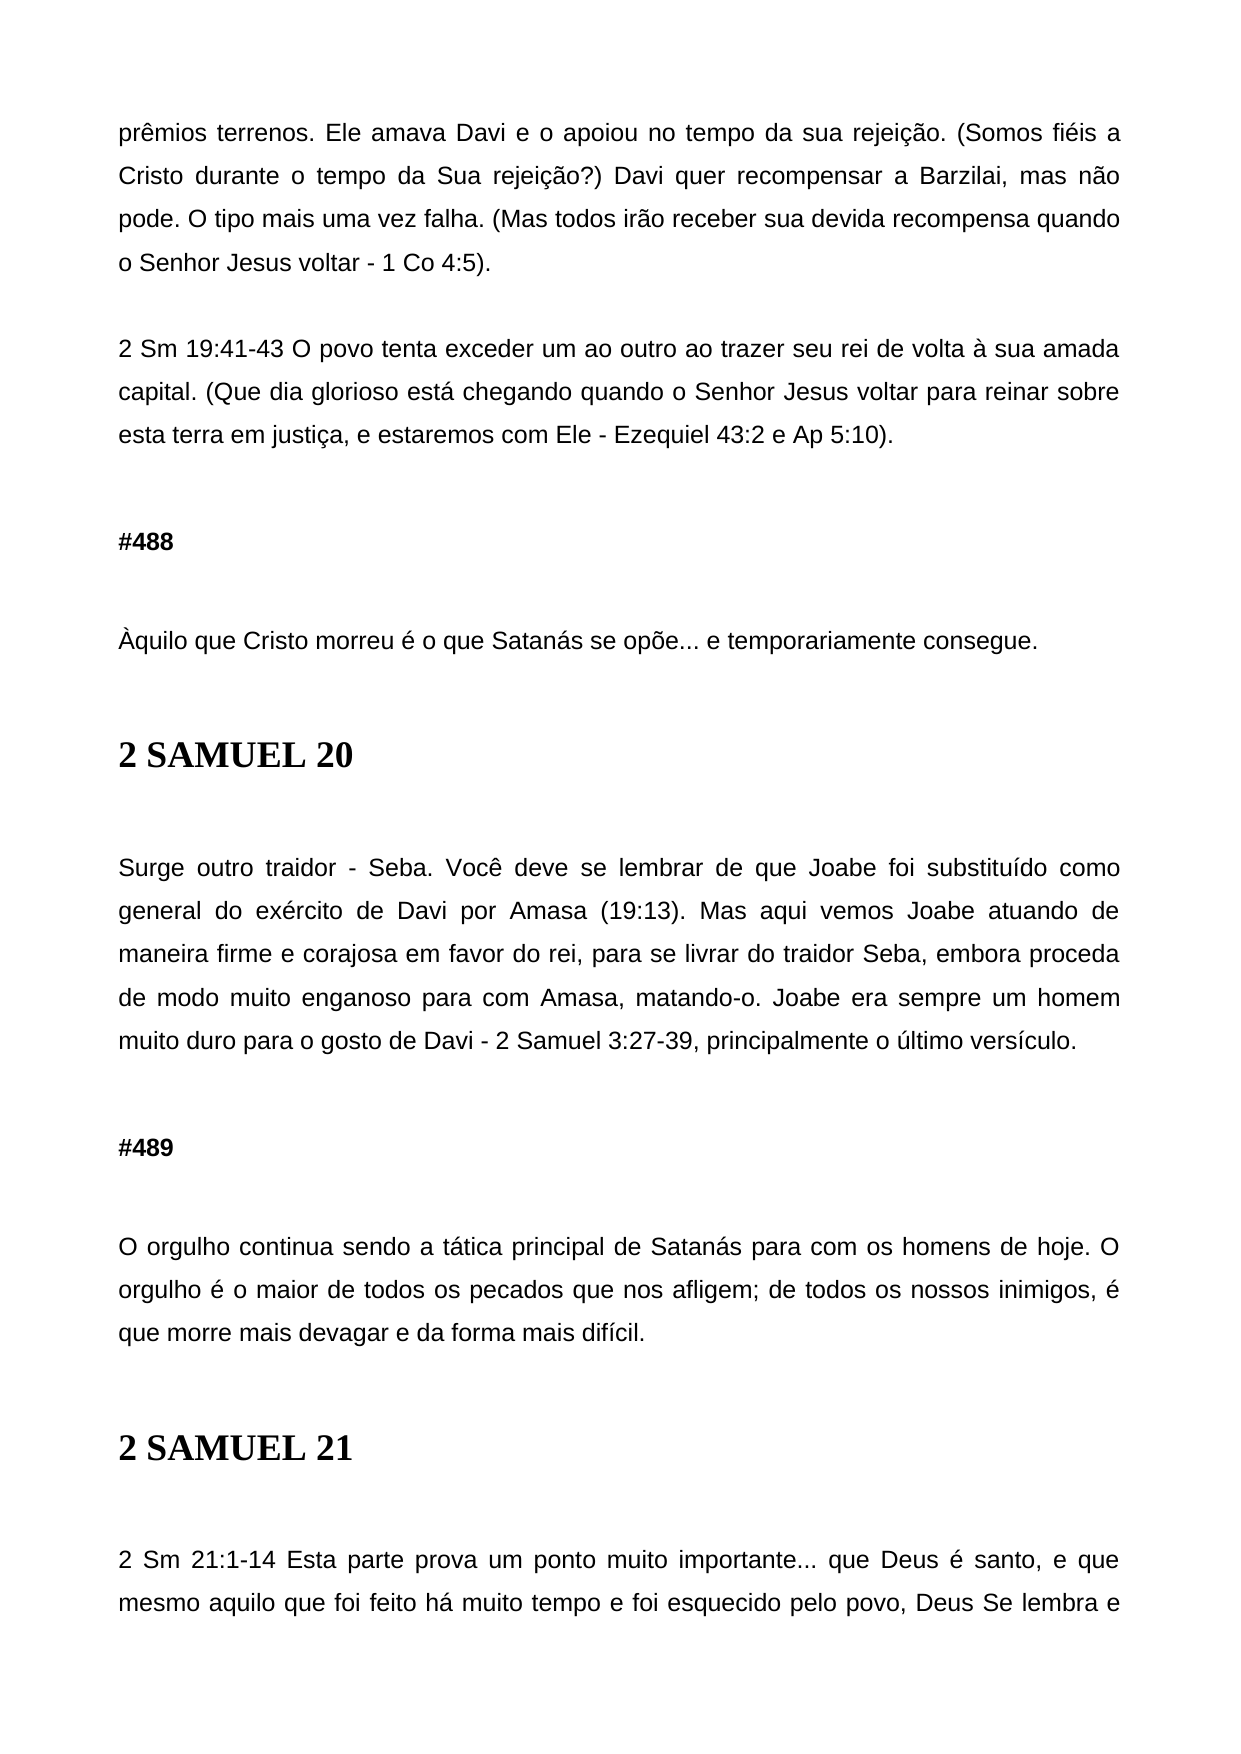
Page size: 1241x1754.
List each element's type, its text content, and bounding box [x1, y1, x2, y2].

text Àquilo que Cristo morreu é o que Satanás se opõe... e temporariamente consegue. [118, 626, 1122, 654]
subtitle #489 [118, 1133, 1122, 1162]
text 2 Sm 19:41-43 O povo tenta exceder um ao outro ao trazer seu rei de volta à sua amada capital. (Que dia glorioso está chegando quando o Senhor Jesus voltar para reinar sobre esta terra em justiça, e estaremos com Ele - Ezequiel 43:2 e Ap 5:10). [118, 334, 1122, 449]
text prêmios terrenos. Ele amava Davi e o apoiou no tempo da sua rejeição. (Somos fiéis a Cristo durante o tempo da Sua rejeição?) Davi quer recompensar a Barzilai, mas não pode. O tipo mais uma vez falha. (Mas todos irão receber sua devida recompensa quando o Senhor Jesus voltar - 1 Co 4:5). [118, 118, 1122, 276]
text Surge outro traidor - Seba. Você deve se lembrar de que Joabe foi substituído como general do exército de Davi por Amasa (19:13). Mas aqui vemos Joabe atuando de maneira firme e corajosa em favor do rei, para se livrar do traidor Seba, embora proceda de modo muito enganoso para com Amasa, matando-o. Joabe era sempre um homem muito duro para o gosto de Davi - 2 Samuel 3:27-39, principalmente o último versículo. [118, 853, 1122, 1054]
subtitle 2 SAMUEL 21 [118, 1425, 1122, 1468]
subtitle 2 SAMUEL 20 [118, 733, 1122, 776]
text O orgulho continua sendo a tática principal de Satanás para com os homens de hoje. O orgulho é o maior de todos os pecados que nos afligem; de todos os nossos inimigos, é que morre mais devagar e da forma mais difícil. [118, 1232, 1122, 1347]
text 2 Sm 21:1-14 Esta parte prova um ponto muito importante... que Deus é santo, e que mesmo aquilo que foi feito há muito tempo e foi esquecido pelo povo, Deus Se lembra e [118, 1545, 1122, 1617]
subtitle #488 [118, 527, 1122, 556]
